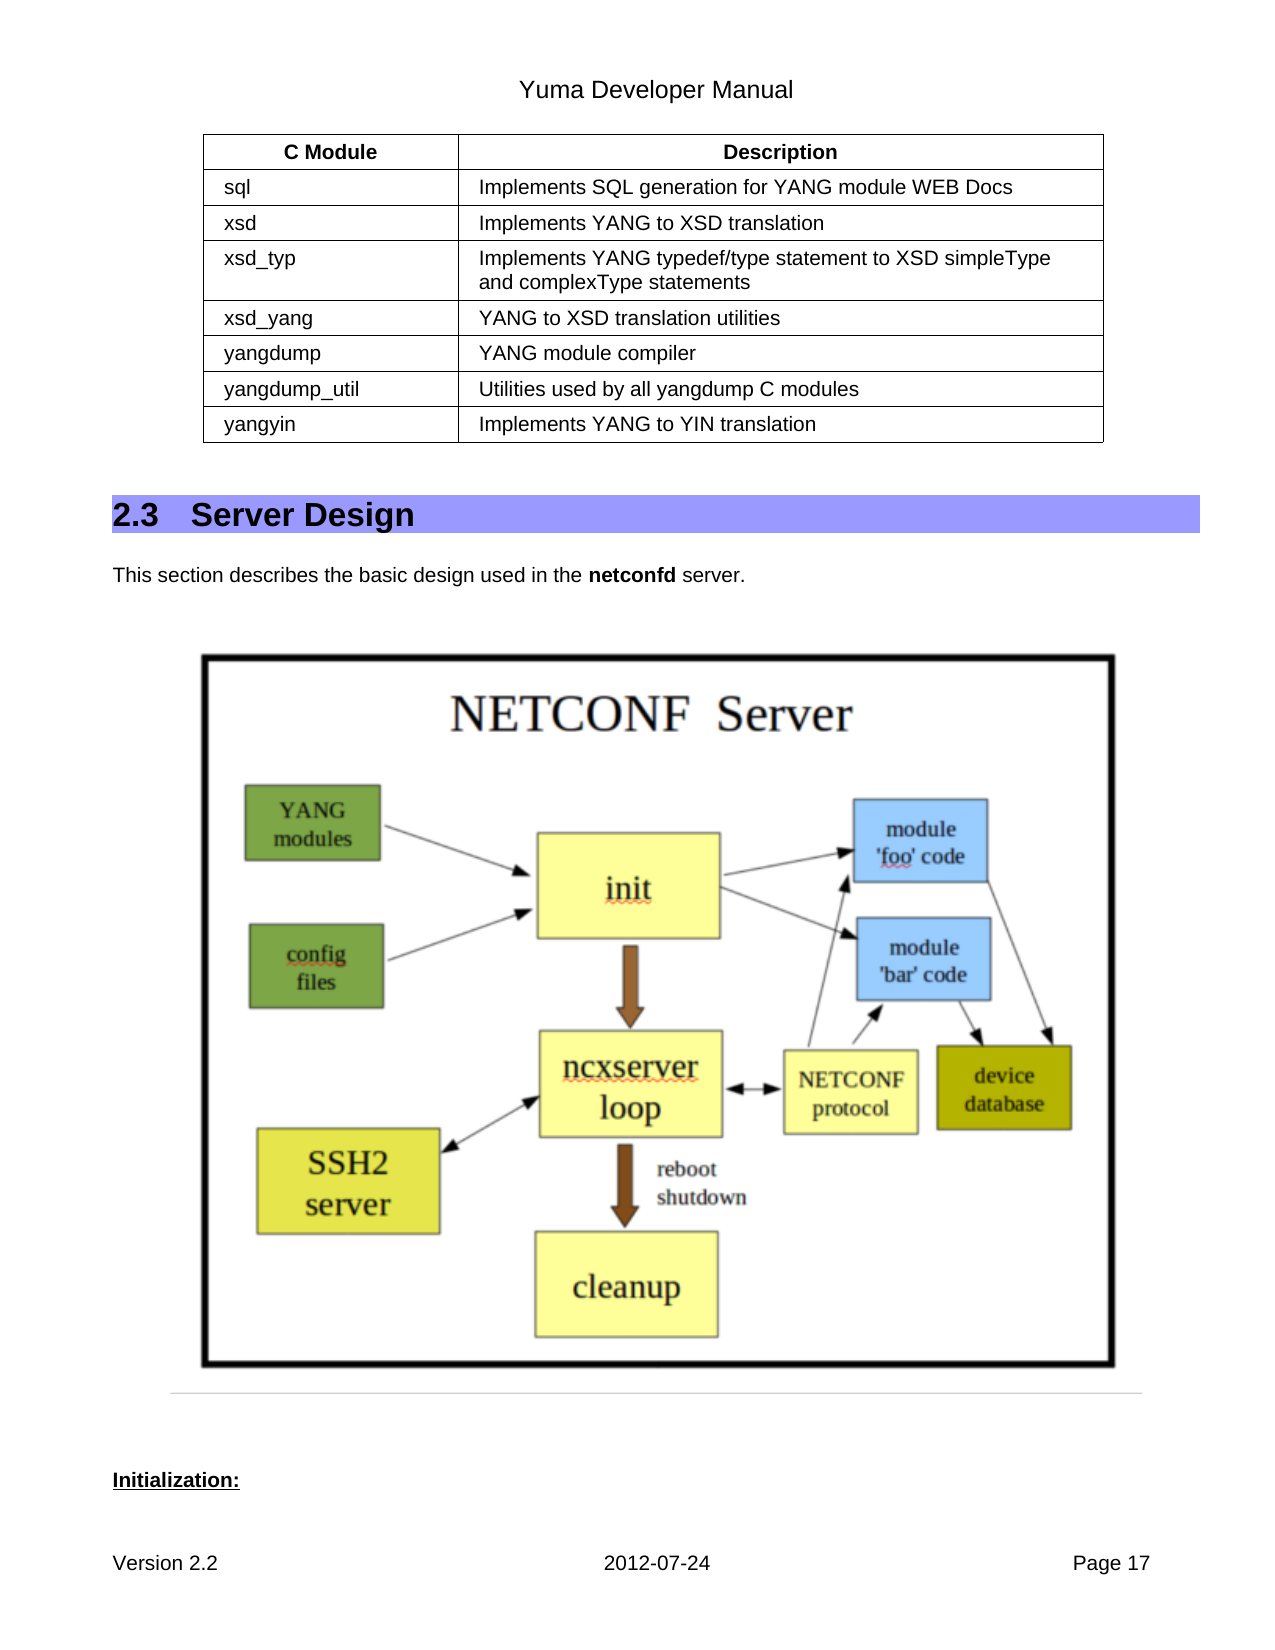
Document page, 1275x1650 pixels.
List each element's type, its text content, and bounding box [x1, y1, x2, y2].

table_cell Implements YANG to YIN translation [459, 407, 1103, 442]
table_cell xsd [204, 206, 458, 240]
table_cell Utilities used by all yangdump C modules [459, 372, 1103, 406]
table_cell sql [204, 170, 458, 205]
table_cell xsd_typ [204, 241, 458, 300]
picture [170, 635, 1143, 1395]
subtitle Server Design [112, 495, 1200, 533]
text Initialization: [112, 1468, 1200, 1492]
table_header Description [459, 135, 1103, 169]
table_cell yangdump_util [204, 372, 458, 406]
table_header C Module [204, 135, 458, 169]
table_cell Implements YANG to XSD translation [459, 206, 1103, 240]
table_cell yangyin [204, 407, 458, 442]
table_cell YANG module compiler [459, 336, 1103, 371]
table_cell xsd_yang [204, 301, 458, 335]
table_cell yangdump [204, 336, 458, 371]
table_cell Implements YANG typedef/type statement to XSD simpleType and complexType statements [459, 241, 1103, 300]
table_cell Implements SQL generation for YANG module WEB Docs [459, 170, 1103, 205]
text This section describes the basic design used in the netconfd server. [112, 563, 1200, 587]
table_cell YANG to XSD translation utilities [459, 301, 1103, 335]
